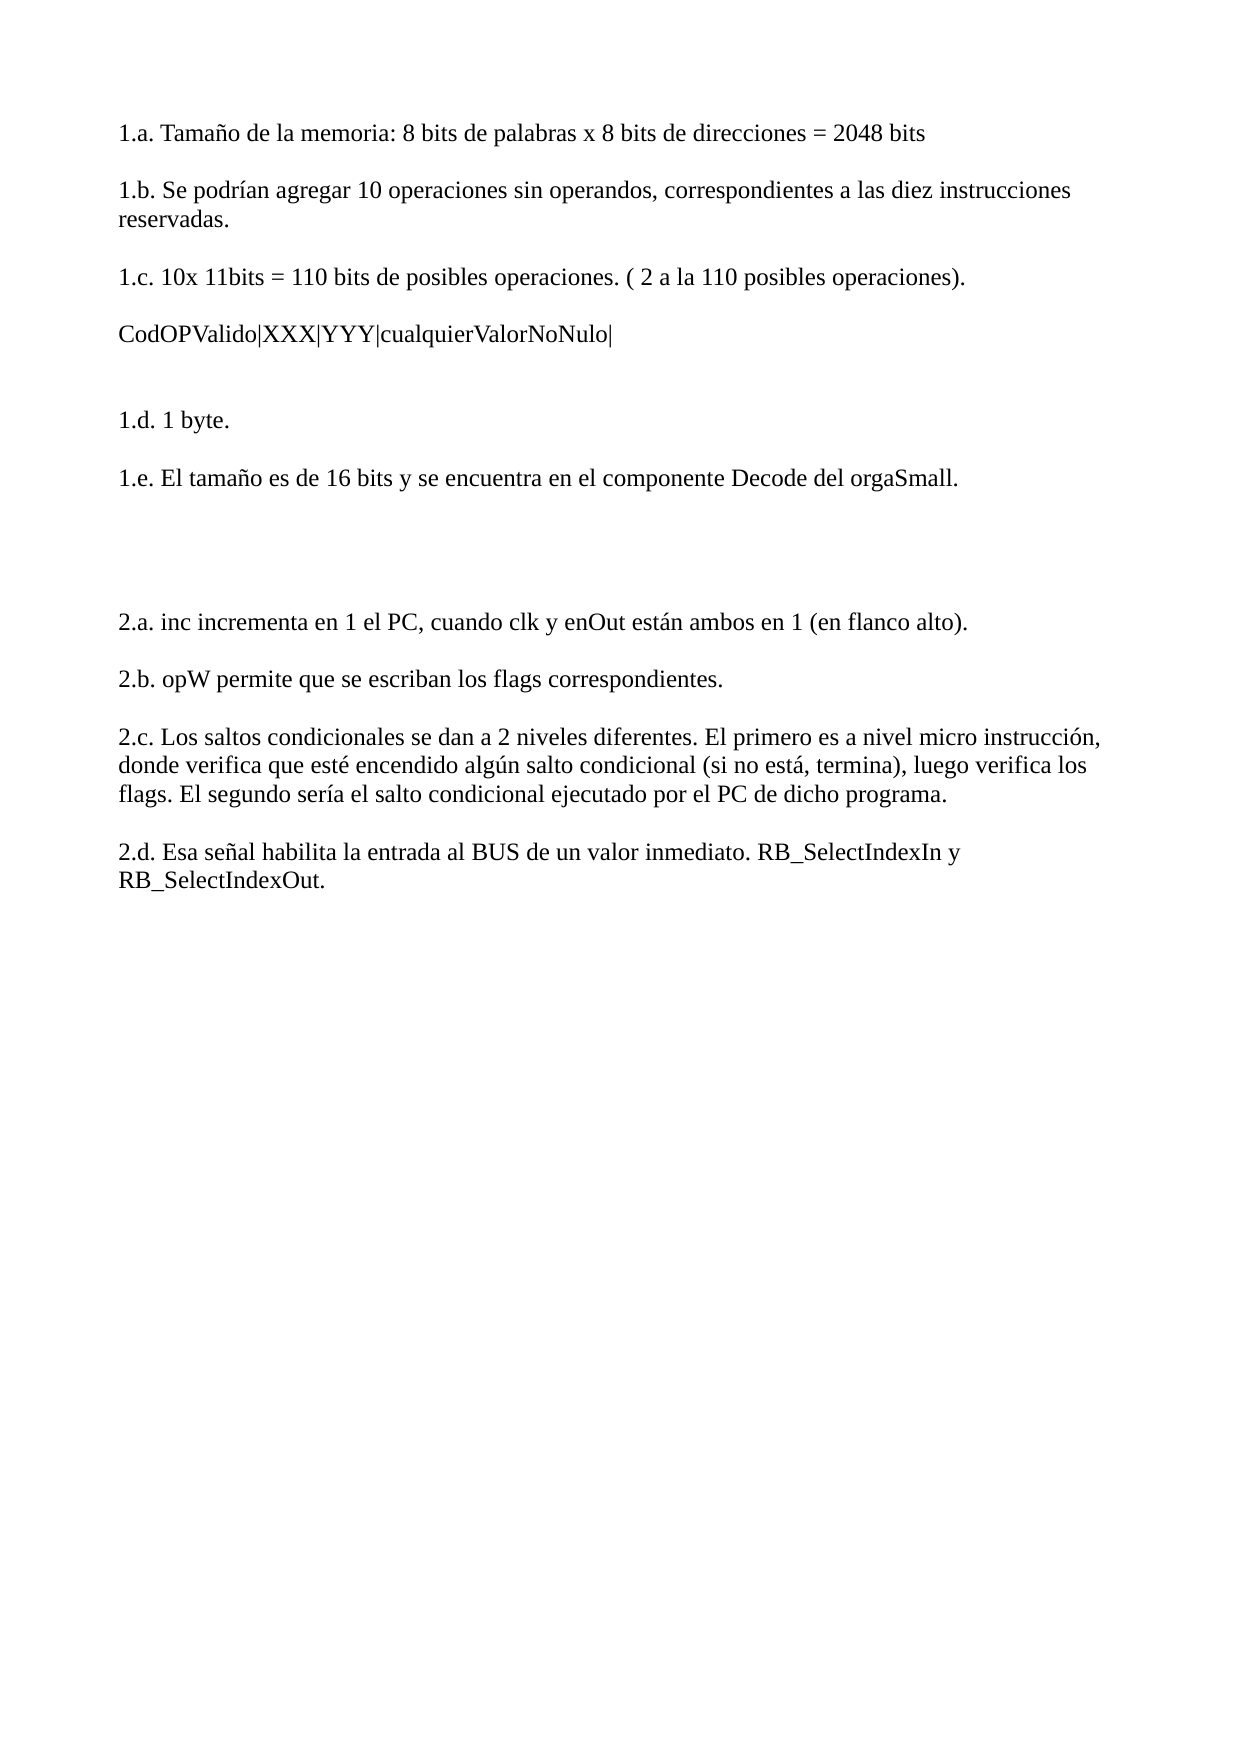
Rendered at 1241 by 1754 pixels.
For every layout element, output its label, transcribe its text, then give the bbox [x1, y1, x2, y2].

text 1.d. 1 byte. [118, 406, 1122, 434]
text 1.c. 10x 11bits = 110 bits de posibles operaciones. ( 2 a la 110 posibles operaciones). [118, 262, 1122, 291]
text 2.c. Los saltos condicionales se dan a 2 niveles diferentes. El primero es a nivel micro instrucción, donde verifica que esté encendido algún salto condicional (si no está, termina), luego verifica los flags. El segundo sería el salto condicional ejecutado por el PC de dicho programa. [118, 722, 1122, 808]
text 1.b. Se podrían agregar 10 operaciones sin operandos, correspondientes a las diez instrucciones reservadas. [118, 176, 1122, 233]
text 1.a. Tamaño de la memoria: 8 bits de palabras x 8 bits de direcciones = 2048 bits [118, 118, 1122, 147]
text 1.e. El tamaño es de 16 bits y se encuentra en el componente Decode del orgaSmall. [118, 463, 1122, 492]
text 2.a. inc incrementa en 1 el PC, cuando clk y enOut están ambos en 1 (en flanco alto). [118, 607, 1122, 636]
text 2.b. opW permite que se escriban los flags correspondientes. [118, 664, 1122, 693]
text CodOPValido|XXX|YYY|cualquierValorNoNulo| [118, 319, 1122, 348]
text 2.d. Esa señal habilita la entrada al BUS de un valor inmediato. RB_SelectIndexIn y RB_SelectIndexOut. [118, 837, 1122, 894]
